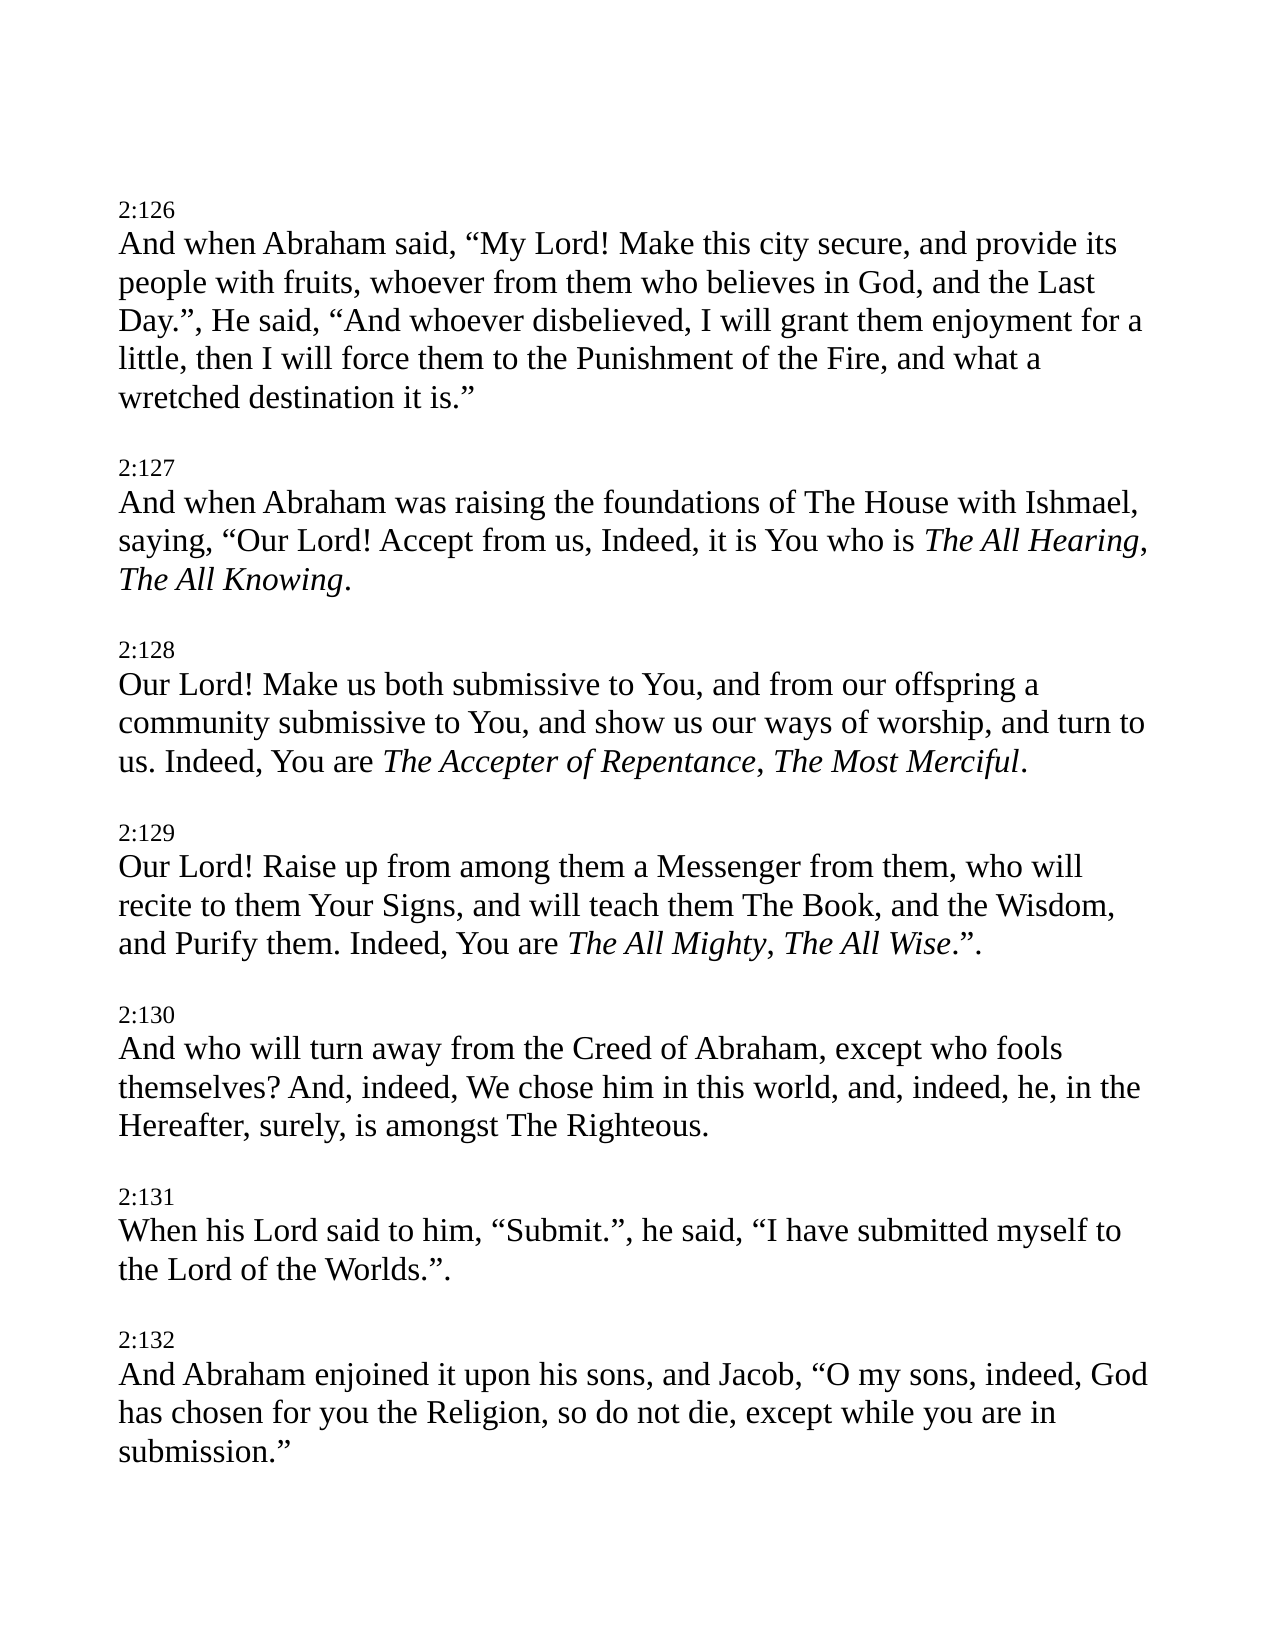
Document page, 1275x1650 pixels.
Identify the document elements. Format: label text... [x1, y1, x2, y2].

text 2:127 [118, 453, 1157, 482]
text 2:130 [118, 1000, 1157, 1028]
text And when Abraham was raising the foundations of The House with Ishmael, saying, “Our Lord! Accept from us, Indeed, it is You who is The All Hearing, The All Knowing. [118, 482, 1157, 597]
text 2:132 [118, 1326, 1157, 1354]
text And who will turn away from the Creed of Abraham, except who fools themselves? And, indeed, We chose him in this world, and, indeed, he, in the Hereafter, surely, is amongst The Righteous. [118, 1028, 1157, 1143]
text When his Lord said to him, “Submit.”, he said, “I have submitted myself to the Lord of the Worlds.”. [118, 1211, 1157, 1287]
text 2:126 [118, 195, 1157, 223]
text And Abraham enjoined it upon his sons, and Jacob, “O my sons, indeed, God has chosen for you the Religion, so do not die, except while you are in submission.” [118, 1354, 1157, 1469]
text 2:128 [118, 636, 1157, 664]
text 2:131 [118, 1182, 1157, 1211]
text 2:129 [118, 818, 1157, 846]
text And when Abraham said, “My Lord! Make this city secure, and provide its people with fruits, whoever from them who believes in God, and the Last Day.”, He said, “And whoever disbelieved, I will grant them enjoyment for a little, then I will force them to the Punishment of the Fire, and what a wretched destination it is.” [118, 223, 1157, 415]
text Our Lord! Raise up from among them a Messenger from them, who will recite to them Your Signs, and will teach them The Book, and the Wisdom, and Purify them. Indeed, You are The All Mighty, The All Wise.”. [118, 846, 1157, 961]
text Our Lord! Make us both submissive to You, and from our offspring a community submissive to You, and show us our ways of worship, and turn to us. Indeed, You are The Accepter of Repentance, The Most Merciful. [118, 664, 1157, 779]
